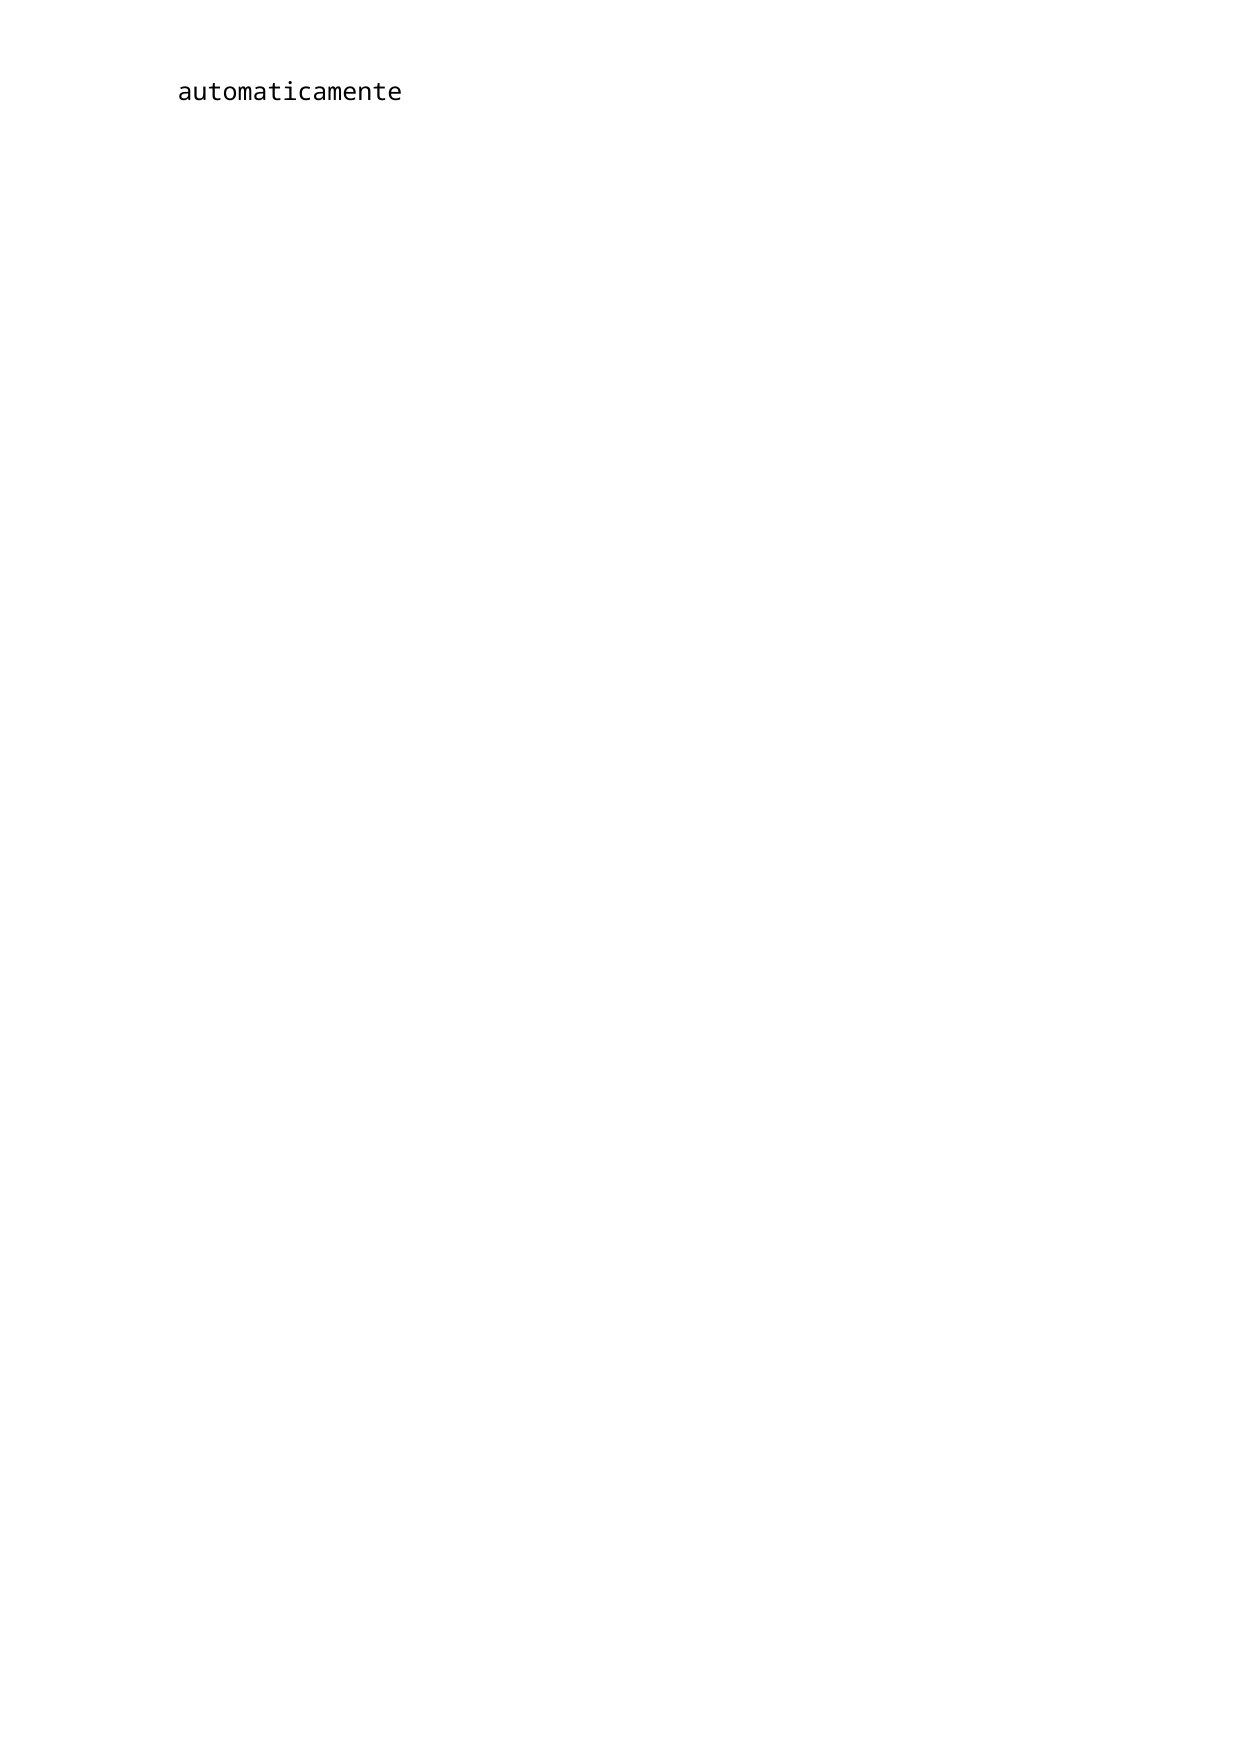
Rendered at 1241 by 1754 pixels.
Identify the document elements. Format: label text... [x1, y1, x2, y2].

text automaticamente [177, 74, 1122, 194]
